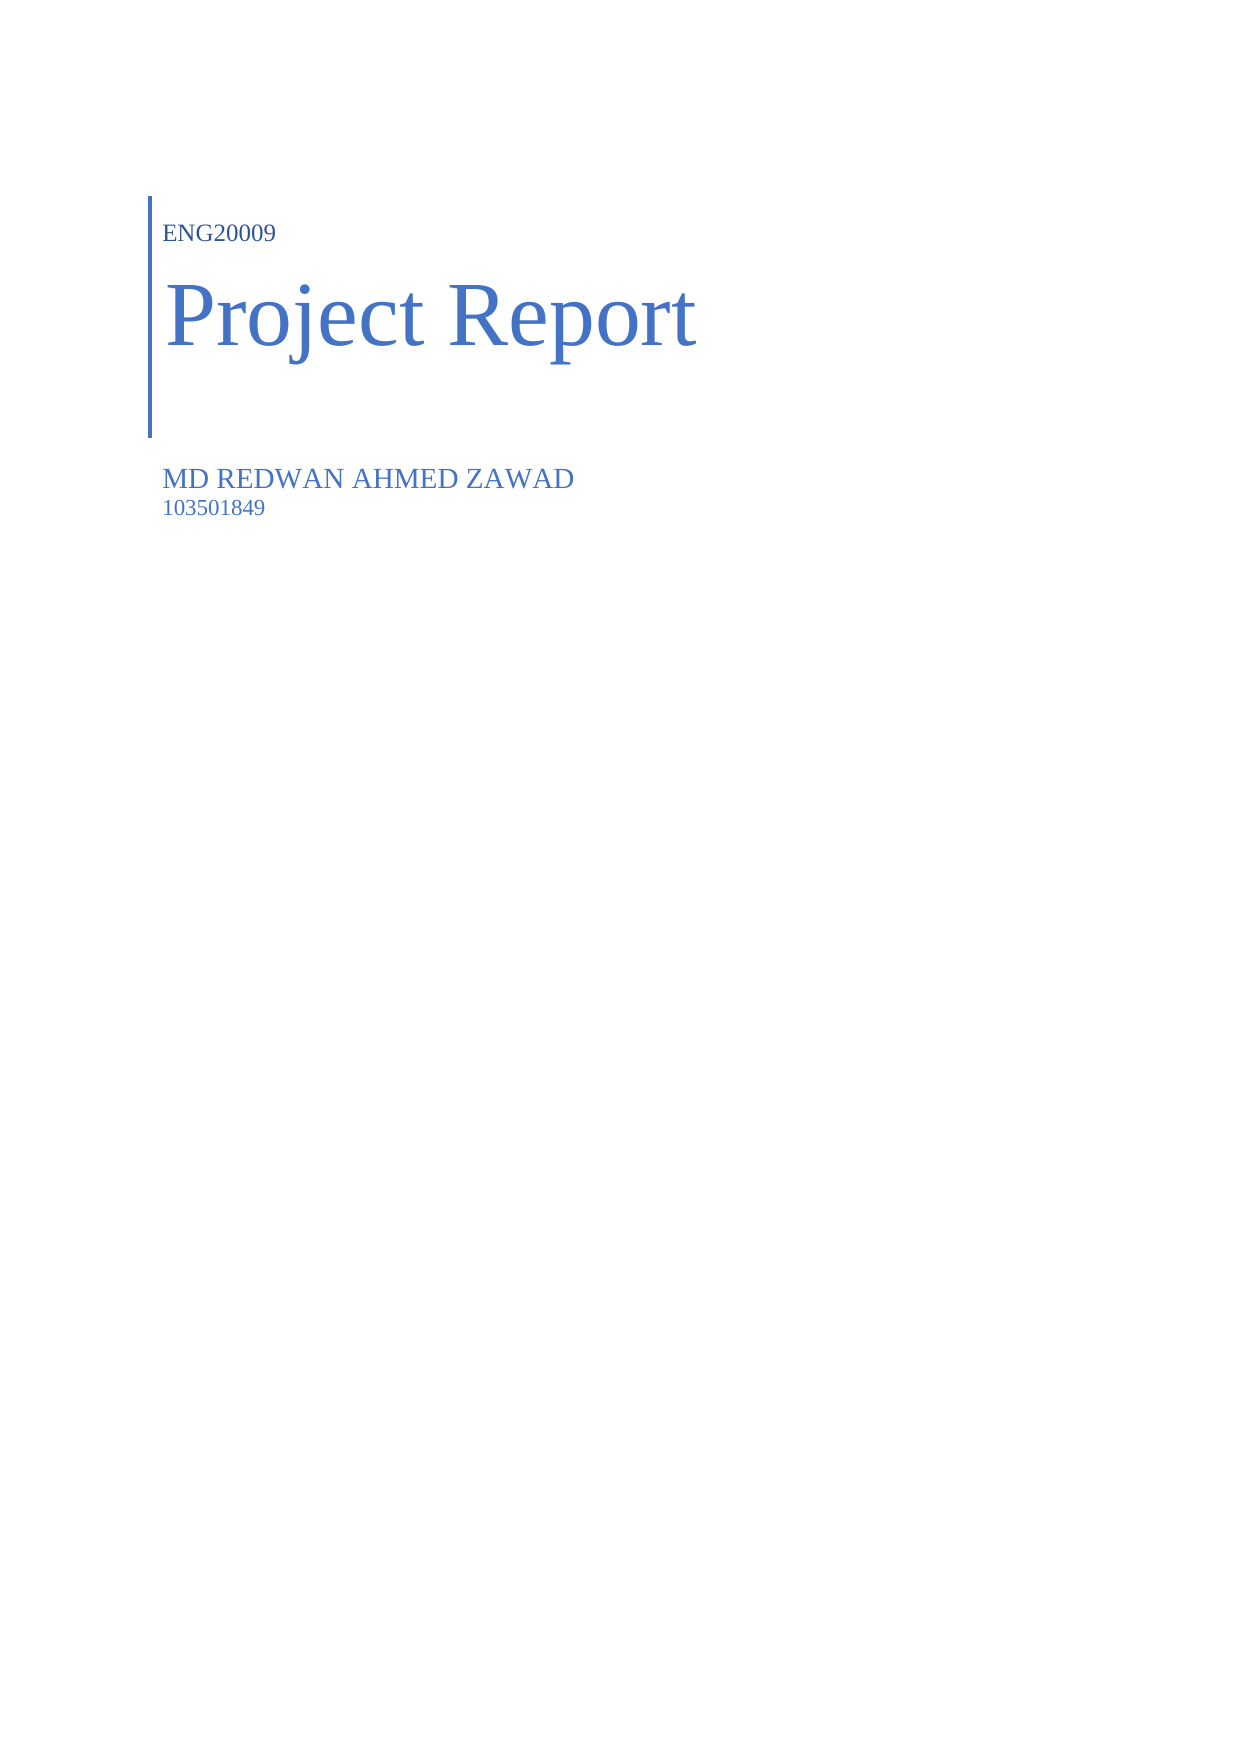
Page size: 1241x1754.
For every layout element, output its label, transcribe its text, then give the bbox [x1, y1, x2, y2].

table_header MD REDWAN AHMED ZAWAD 103501849 [150, 438, 874, 543]
table_header ENG20009 [152, 196, 902, 270]
table_cell [152, 365, 902, 438]
table_cell Project Report [152, 270, 902, 364]
